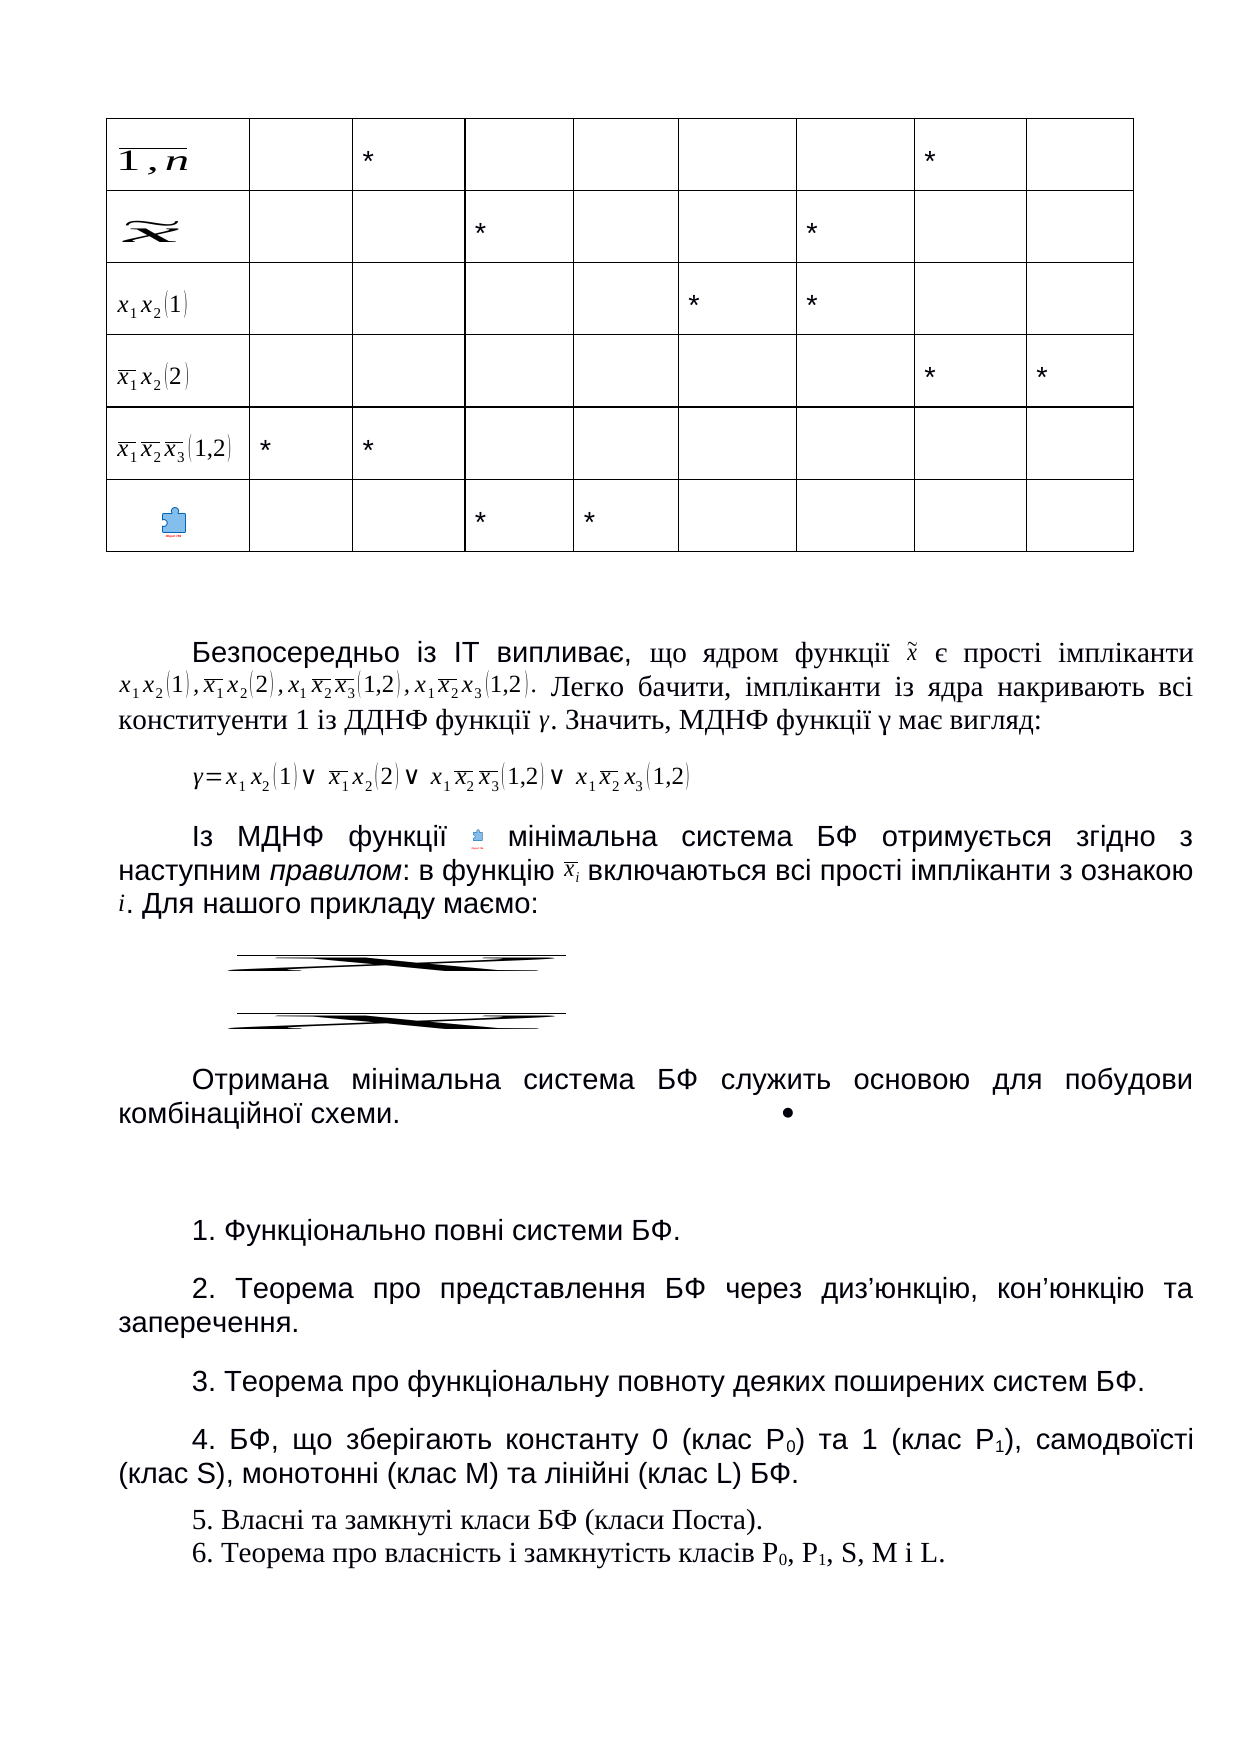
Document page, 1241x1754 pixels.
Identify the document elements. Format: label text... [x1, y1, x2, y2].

table_cell [1027, 119, 1133, 190]
table_cell [466, 408, 573, 478]
table_cell [797, 480, 914, 551]
table_cell [1027, 191, 1133, 262]
table_cell [797, 119, 914, 190]
table_cell [107, 408, 249, 478]
table_cell [915, 408, 1026, 478]
table_cell [353, 191, 464, 262]
table_cell * [466, 191, 573, 262]
table_cell [679, 408, 796, 478]
text 6. Теорема про власність і замкнутість класів Р0, Р1, S, M і L. [118, 1535, 1194, 1569]
table_cell * [353, 408, 464, 478]
table_cell [1027, 480, 1133, 551]
table_cell [797, 335, 914, 406]
table_cell [574, 263, 678, 334]
table_cell * [797, 263, 914, 334]
subtitle 2. Теорема про представлення БФ через диз’юнкцію, кон’юнкцію та заперечення. [118, 1272, 1194, 1339]
table_cell [250, 191, 352, 262]
text 5. Власні та замкнуті класи БФ (класи Поста). [118, 1502, 1194, 1535]
table_cell * [797, 191, 914, 262]
table_cell * [353, 119, 464, 190]
table_cell [250, 119, 352, 190]
table_cell [107, 119, 249, 190]
table_cell [353, 263, 464, 334]
table_cell [915, 191, 1026, 262]
table_cell [107, 480, 249, 551]
subtitle Із МДНФ функції мінімальна система БФ отримується згідно з наступним правилом: в функцію включаються всі прості імпліканти з ознакою . Для нашого прикладу маємо: [118, 819, 1194, 920]
table_cell [466, 335, 573, 406]
table_cell [574, 191, 678, 262]
table_cell [574, 335, 678, 406]
table_cell [107, 263, 249, 334]
table_cell [915, 480, 1026, 551]
table_cell * [574, 480, 678, 551]
table_cell [353, 480, 464, 551]
table_cell [679, 335, 796, 406]
table_cell * [915, 119, 1026, 190]
table_cell * [915, 335, 1026, 406]
table_cell * [250, 408, 352, 478]
table_cell [679, 480, 796, 551]
table_cell [1027, 408, 1133, 478]
subtitle Отримана мінімальна система БФ служить основою для побудови комбінаційної схеми.  [118, 1062, 1194, 1129]
table_cell [679, 119, 796, 190]
table_cell [797, 408, 914, 478]
table_cell [250, 480, 352, 551]
table_cell [107, 191, 249, 262]
table_cell * [679, 263, 796, 334]
table_cell [250, 335, 352, 406]
table_cell [466, 119, 573, 190]
table_cell [679, 191, 796, 262]
subtitle 1. Функціонально повні системи БФ. [118, 1213, 1194, 1247]
subtitle 4. БФ, що зберігають константу 0 (клас Р0) та 1 (клас Р1), самодвоїсті (клас S), монотонні (клас М) та лінійні (клас L) БФ. [118, 1422, 1194, 1489]
subtitle 3. Теорема про функціональну повноту деяких поширених систем БФ. [118, 1364, 1194, 1397]
table_cell * [466, 480, 573, 551]
table_cell [107, 335, 249, 406]
table_cell [574, 119, 678, 190]
table_cell [250, 263, 352, 334]
table_cell [1027, 263, 1133, 334]
table_cell * [1027, 335, 1133, 406]
table_cell [466, 263, 573, 334]
subtitle Безпосередньо із ІТ випливає, що ядром функції є прості імпліканти Легко бачити, імпліканти із ядра накривають всі конституенти 1 із ДДНФ функції . Значить, МДНФ функції γ має вигляд: [118, 635, 1194, 736]
table_cell [353, 335, 464, 406]
table_cell [574, 408, 678, 478]
table_cell [915, 263, 1026, 334]
